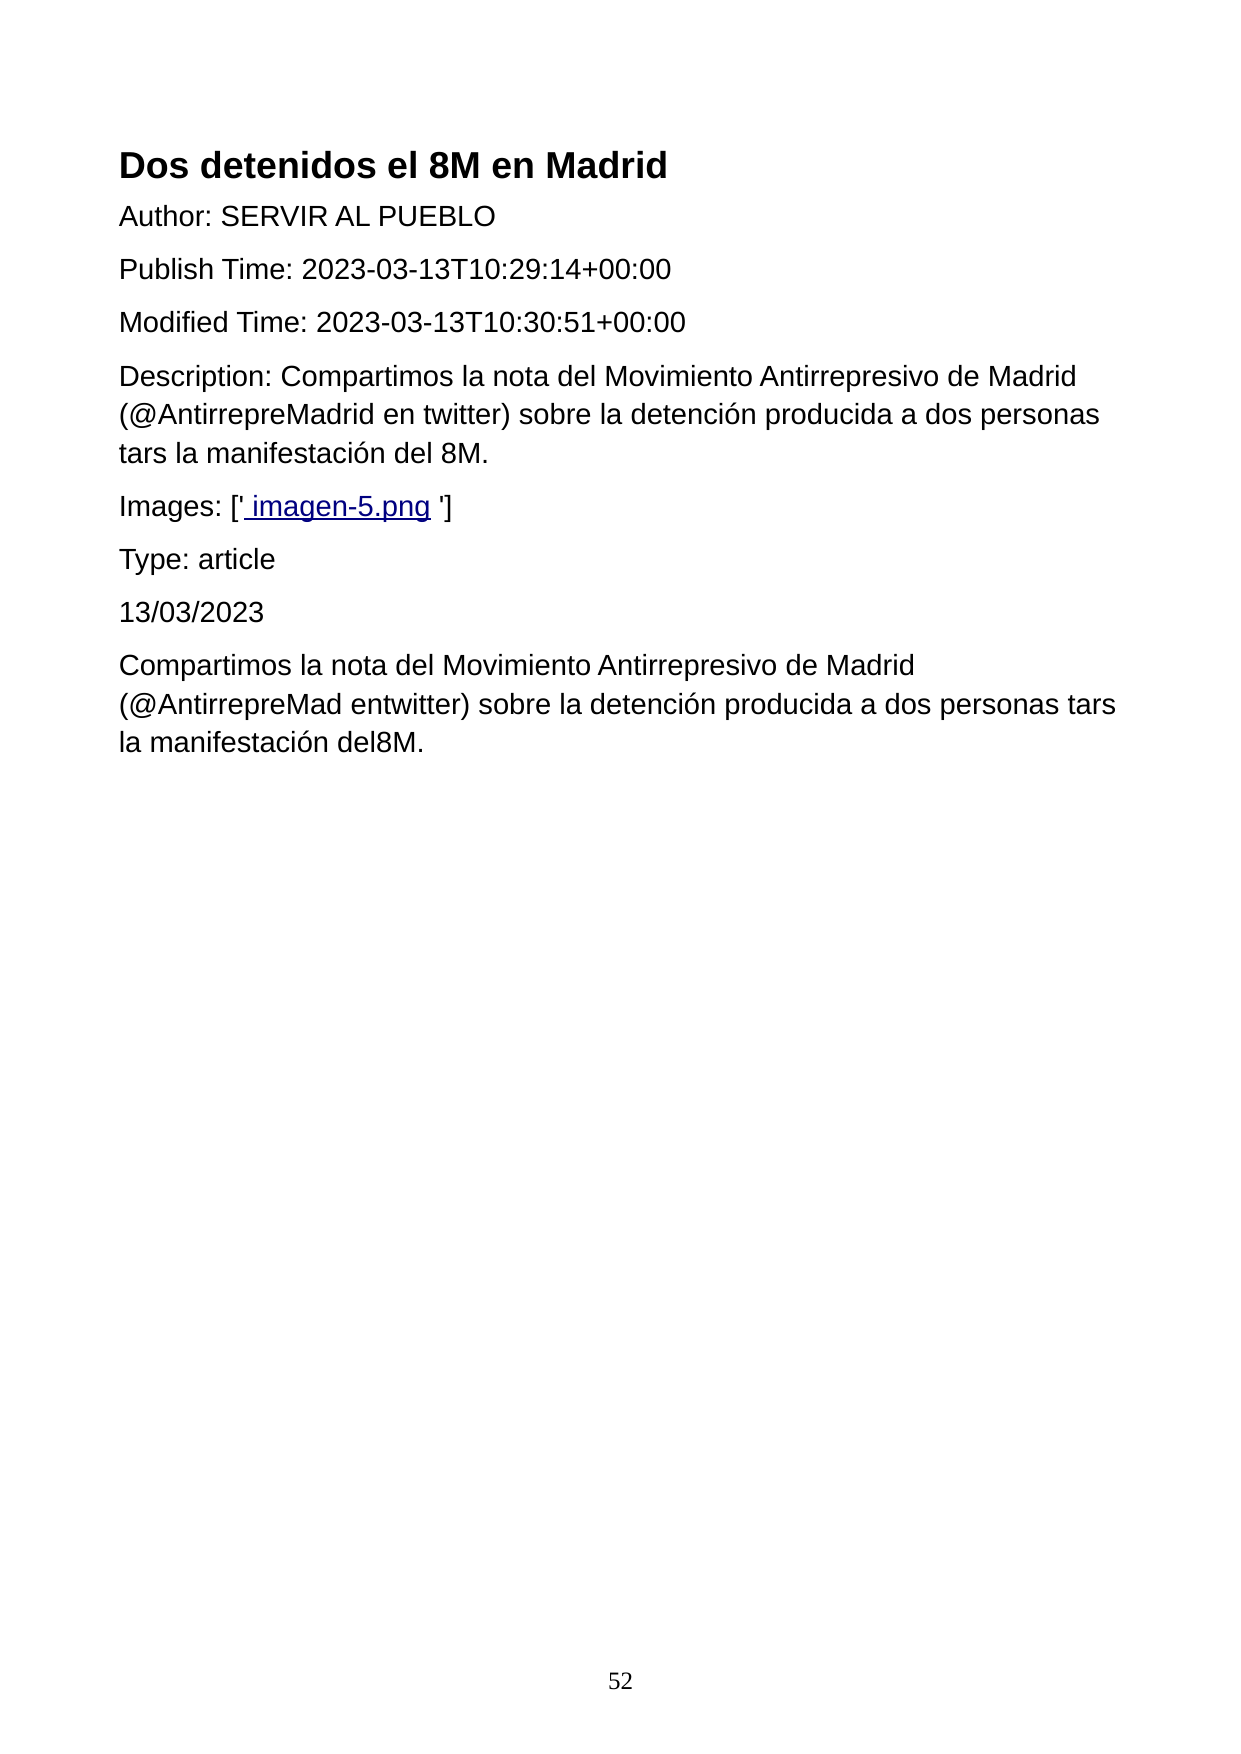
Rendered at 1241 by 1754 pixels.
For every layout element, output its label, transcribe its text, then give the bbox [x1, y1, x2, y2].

text Modified Time: 2023-03-13T10:30:51+00:00 [118, 305, 1122, 339]
text 13/03/2023 [118, 595, 1122, 628]
text Type: article [118, 542, 1122, 575]
text Publish Time: 2023-03-13T10:29:14+00:00 [118, 252, 1122, 286]
text Compartimos la nota del Movimiento Antirrepresivo de Madrid (@AntirrepreMad entwitter) sobre la detención producida a dos personas tars la manifestación del8M. [118, 648, 1122, 759]
subtitle Dos detenidos el 8M en Madrid [118, 143, 1122, 187]
text Description: Compartimos la nota del Movimiento Antirrepresivo de Madrid (@AntirrepreMadrid en twitter) sobre la detención producida a dos personas tars la manifestación del 8M. [118, 358, 1122, 469]
text Author: SERVIR AL PUEBLO [118, 199, 1122, 233]
text Images: [' imagen-5.png '] [118, 489, 1122, 522]
